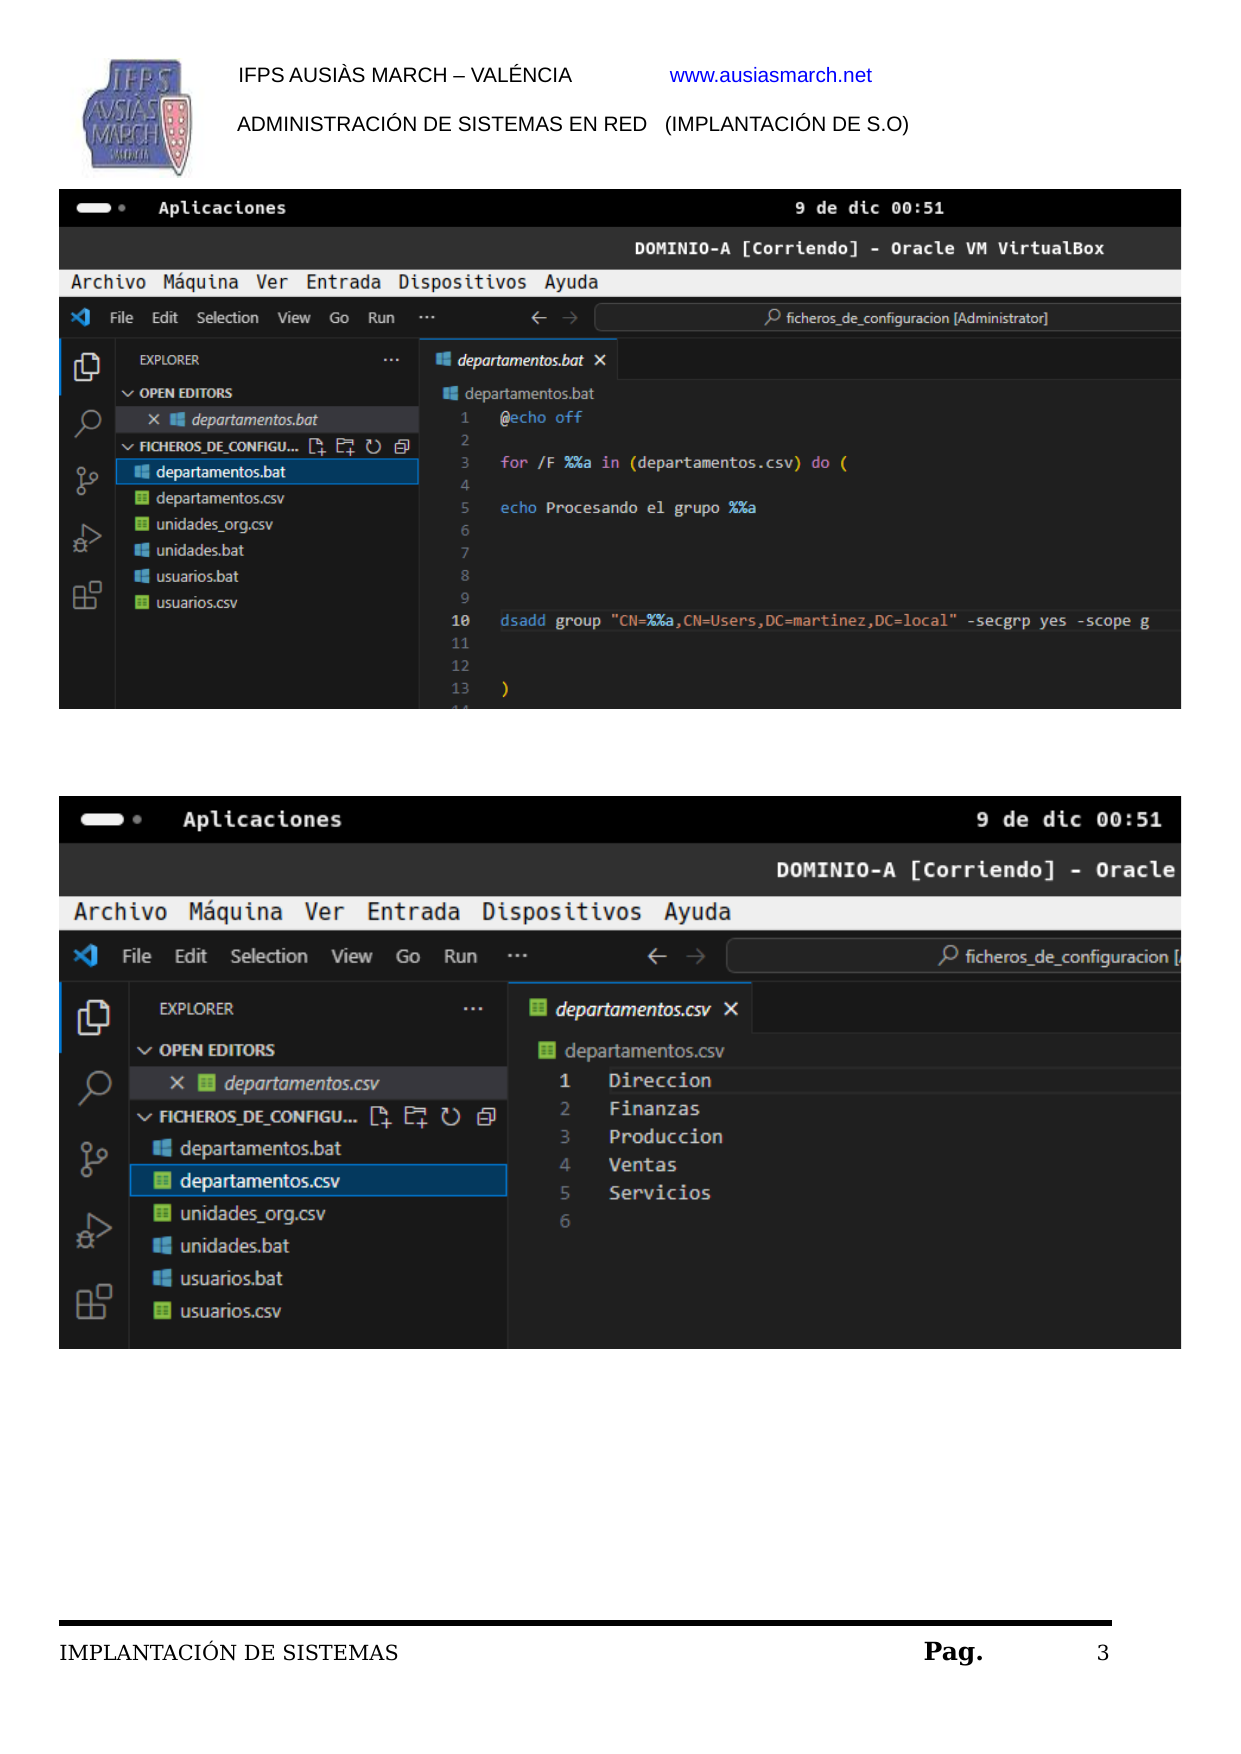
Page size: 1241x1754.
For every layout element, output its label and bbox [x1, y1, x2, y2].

picture [59, 189, 1182, 709]
picture [49, 58, 227, 178]
picture [59, 796, 1182, 1349]
